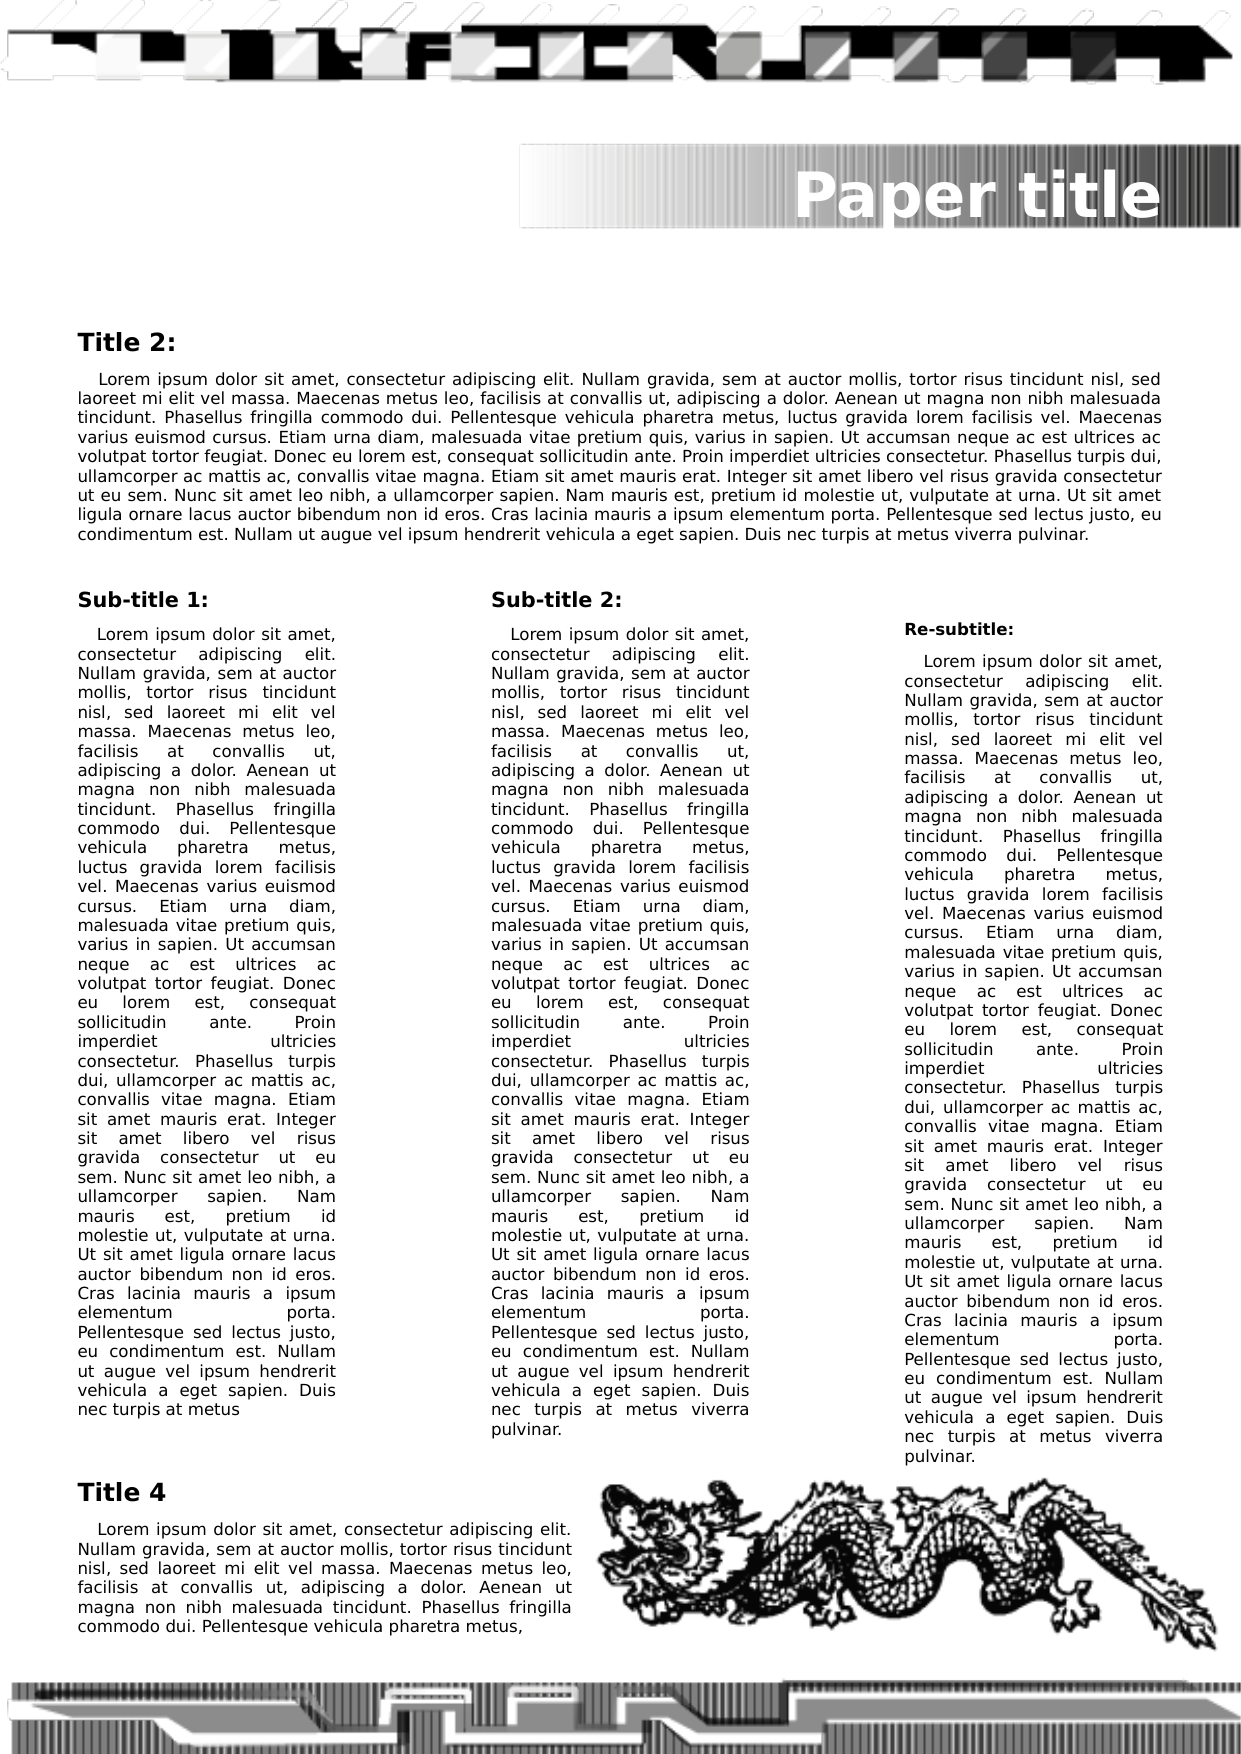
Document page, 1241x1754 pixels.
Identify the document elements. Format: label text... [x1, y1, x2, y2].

text Lorem ipsum dolor sit amet, consectetur adipiscing elit. Nullam gravida, sem at auctor mollis, tortor risus tincidunt nisl, sed laoreet mi elit vel massa. Maecenas metus leo, facilisis at convallis ut, adipiscing a dolor. Aenean ut magna non nibh malesuada tincidunt. Phasellus fringilla commodo dui. Pellentesque vehicula pharetra metus, [77, 1520, 572, 1636]
text Lorem ipsum dolor sit amet, consectetur adipiscing elit. Nullam gravida, sem at auctor mollis, tortor risus tincidunt nisl, sed laoreet mi elit vel massa. Maecenas metus leo, facilisis at convallis ut, adipiscing a dolor. Aenean ut magna non nibh malesuada tincidunt. Phasellus fringilla commodo dui. Pellentesque vehicula pharetra metus, luctus gravida lorem facilisis vel. Maecenas varius euismod cursus. Etiam urna diam, malesuada vitae pretium quis, varius in sapien. Ut accumsan neque ac est ultrices ac volutpat tortor feugiat. Donec eu lorem est, consequat sollicitudin ante. Proin imperdiet ultricies consectetur. Phasellus turpis dui, ullamcorper ac mattis ac, convallis vitae magna. Etiam sit amet mauris erat. Integer sit amet libero vel risus gravida consectetur ut eu sem. Nunc sit amet leo nibh, a ullamcorper sapien. Nam mauris est, pretium id molestie ut, vulputate at urna. Ut sit amet ligula ornare lacus auctor bibendum non id eros. Cras lacinia mauris a ipsum elementum porta. Pellentesque sed lectus justo, eu condimentum est. Nullam ut augue vel ipsum hendrerit vehicula a eget sapien. Duis nec turpis at metus [77, 625, 336, 1419]
text Title 4 [77, 1478, 572, 1508]
text Lorem ipsum dolor sit amet, consectetur adipiscing elit. Nullam gravida, sem at auctor mollis, tortor risus tincidunt nisl, sed laoreet mi elit vel massa. Maecenas metus leo, facilisis at convallis ut, adipiscing a dolor. Aenean ut magna non nibh malesuada tincidunt. Phasellus fringilla commodo dui. Pellentesque vehicula pharetra metus, luctus gravida lorem facilisis vel. Maecenas varius euismod cursus. Etiam urna diam, malesuada vitae pretium quis, varius in sapien. Ut accumsan neque ac est ultrices ac volutpat tortor feugiat. Donec eu lorem est, consequat sollicitudin ante. Proin imperdiet ultricies consectetur. Phasellus turpis dui, ullamcorper ac mattis ac, convallis vitae magna. Etiam sit amet mauris erat. Integer sit amet libero vel risus gravida consectetur ut eu sem. Nunc sit amet leo nibh, a ullamcorper sapien. Nam mauris est, pretium id molestie ut, vulputate at urna. Ut sit amet ligula ornare lacus auctor bibendum non id eros. Cras lacinia mauris a ipsum elementum porta. Pellentesque sed lectus justo, eu condimentum est. Nullam ut augue vel ipsum hendrerit vehicula a eget sapien. Duis nec turpis at metus viverra pulvinar. [904, 652, 1163, 1466]
picture [0, 0, 1241, 1754]
text Lorem ipsum dolor sit amet, consectetur adipiscing elit. Nullam gravida, sem at auctor mollis, tortor risus tincidunt nisl, sed laoreet mi elit vel massa. Maecenas metus leo, facilisis at convallis ut, adipiscing a dolor. Aenean ut magna non nibh malesuada tincidunt. Phasellus fringilla commodo dui. Pellentesque vehicula pharetra metus, luctus gravida lorem facilisis vel. Maecenas varius euismod cursus. Etiam urna diam, malesuada vitae pretium quis, varius in sapien. Ut accumsan neque ac est ultrices ac volutpat tortor feugiat. Donec eu lorem est, consequat sollicitudin ante. Proin imperdiet ultricies consectetur. Phasellus turpis dui, ullamcorper ac mattis ac, convallis vitae magna. Etiam sit amet mauris erat. Integer sit amet libero vel risus gravida consectetur ut eu sem. Nunc sit amet leo nibh, a ullamcorper sapien. Nam mauris est, pretium id molestie ut, vulputate at urna. Ut sit amet ligula ornare lacus auctor bibendum non id eros. Cras lacinia mauris a ipsum elementum porta. Pellentesque sed lectus justo, eu condimentum est. Nullam ut augue vel ipsum hendrerit vehicula a eget sapien. Duis nec turpis at metus viverra pulvinar. [491, 625, 749, 1439]
text Lorem ipsum dolor sit amet, consectetur adipiscing elit. Nullam gravida, sem at auctor mollis, tortor risus tincidunt nisl, sed laoreet mi elit vel massa. Maecenas metus leo, facilisis at convallis ut, adipiscing a dolor. Aenean ut magna non nibh malesuada tincidunt. Phasellus fringilla commodo dui. Pellentesque vehicula pharetra metus, luctus gravida lorem facilisis vel. Maecenas varius euismod cursus. Etiam urna diam, malesuada vitae pretium quis, varius in sapien. Ut accumsan neque ac est ultrices ac volutpat tortor feugiat. Donec eu lorem est, consequat sollicitudin ante. Proin imperdiet ultricies consectetur. Phasellus turpis dui, ullamcorper ac mattis ac, convallis vitae magna. Etiam sit amet mauris erat. Integer sit amet libero vel risus gravida consectetur ut eu sem. Nunc sit amet leo nibh, a ullamcorper sapien. Nam mauris est, pretium id molestie ut, vulputate at urna. Ut sit amet ligula ornare lacus auctor bibendum non id eros. Cras lacinia mauris a ipsum elementum porta. Pellentesque sed lectus justo, eu condimentum est. Nullam ut augue vel ipsum hendrerit vehicula a eget sapien. Duis nec turpis at metus viverra pulvinar. [77, 370, 1163, 544]
text Sub-title 1: [77, 588, 336, 613]
text Paper title [77, 159, 1163, 232]
text Sub-title 2: [491, 588, 749, 613]
text Title 2: [77, 328, 1163, 357]
text Re-subtitle: [904, 620, 1163, 640]
